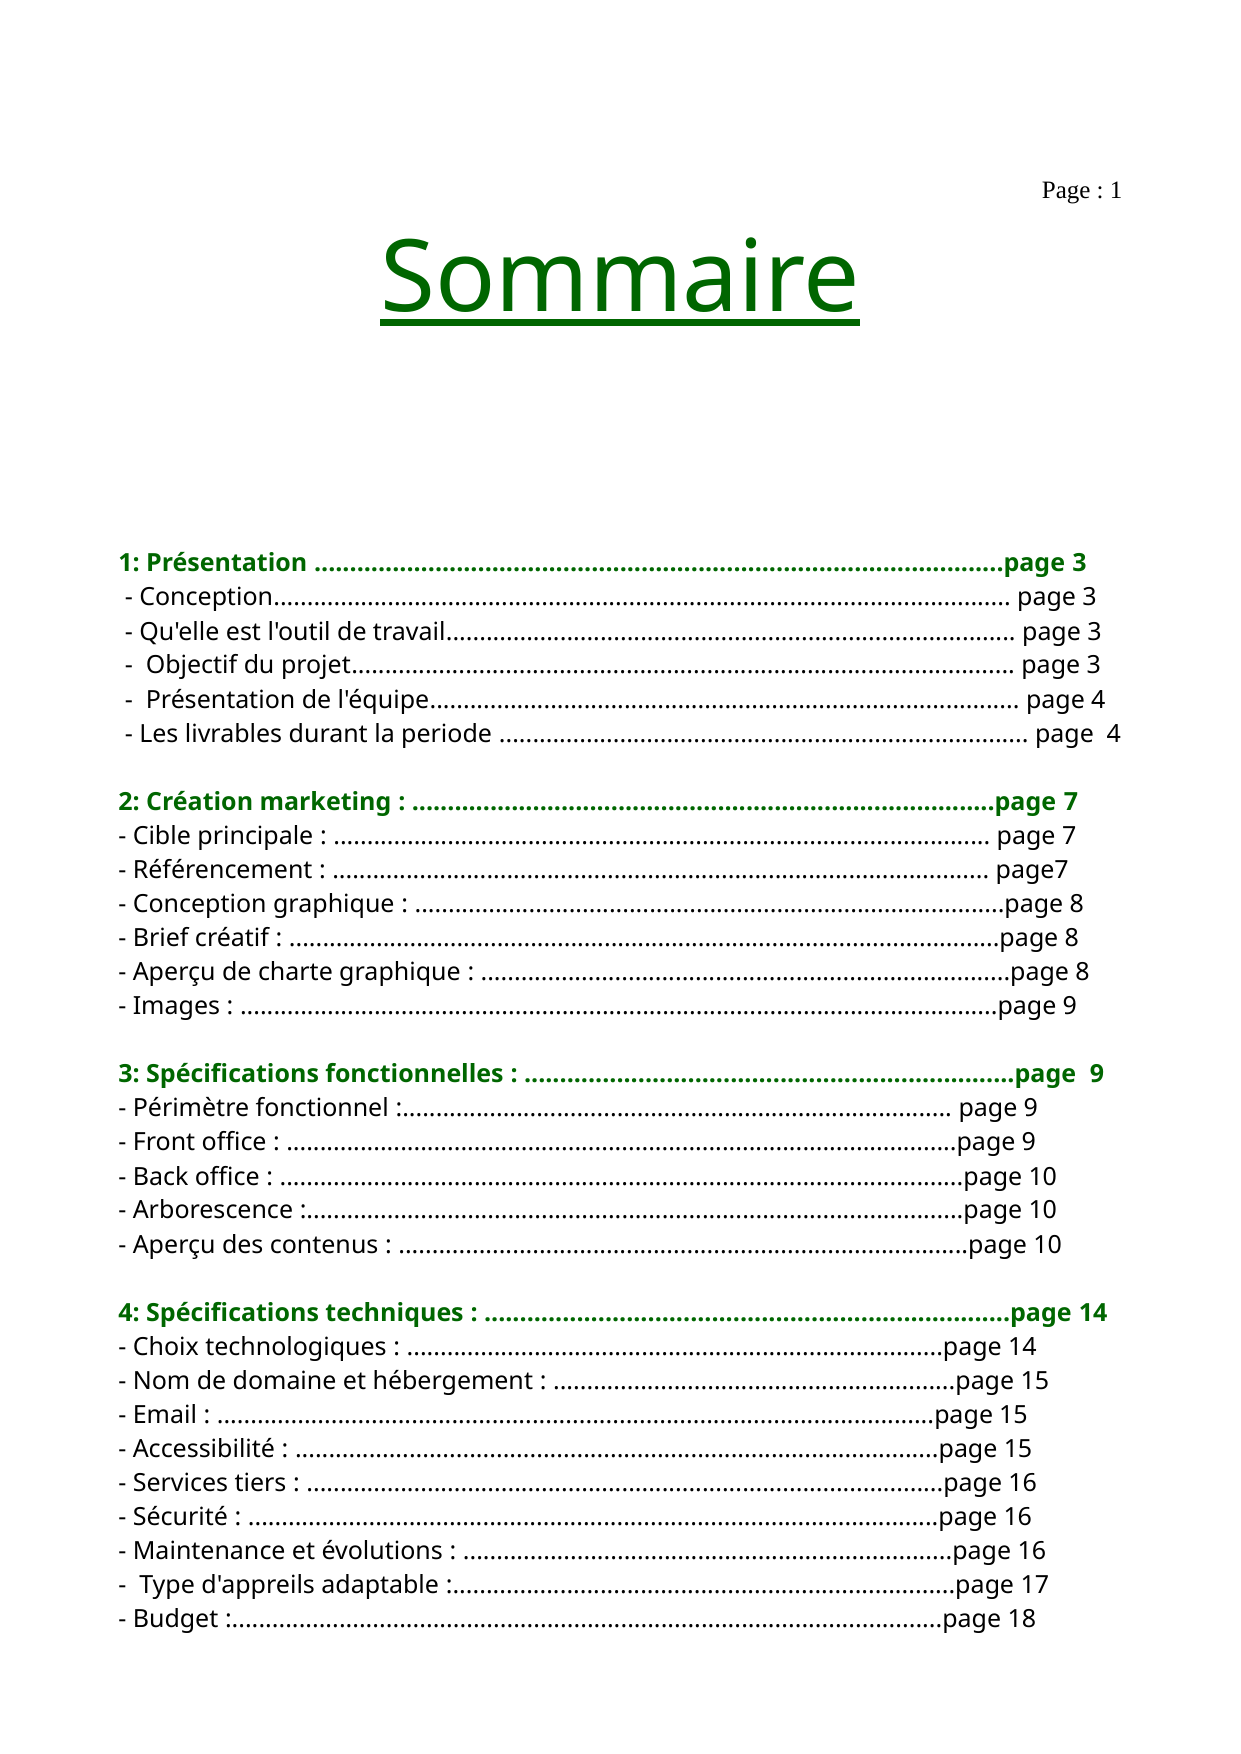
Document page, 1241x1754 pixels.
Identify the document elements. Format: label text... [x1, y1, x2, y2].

text - Référencement : .................................................................................................. page7 [118, 852, 1122, 886]
text - Nom de domaine et hébergement : ............................................................page 15 [118, 1362, 1122, 1397]
text Page : 1 [118, 176, 1122, 204]
text - Type d'appreils adaptable :...........................................................................page 17 [118, 1567, 1122, 1601]
text - Front office : ....................................................................................................page 9 [118, 1124, 1122, 1158]
text - Email : ...........................................................................................................page 15 [118, 1397, 1122, 1431]
text - Cible principale : .................................................................................................. page 7 [118, 817, 1122, 852]
text - Objectif du projet................................................................................................... page 3 [118, 647, 1122, 681]
text - Services tiers : ...............................................................................................page 16 [118, 1465, 1122, 1499]
text 3: Spécifications fonctionnelles : .....................................................................page 9 [118, 1056, 1122, 1090]
text - Brief créatif : ..........................................................................................................page 8 [118, 920, 1122, 954]
text - Périmètre fonctionnel :.................................................................................. page 9 [118, 1090, 1122, 1124]
text - Sécurité : .......................................................................................................page 16 [118, 1499, 1122, 1533]
text - Les livrables durant la periode ............................................................................... page 4 [118, 715, 1122, 749]
text - Back office : ......................................................................................................page 10 [118, 1158, 1122, 1192]
text - Aperçu des contenus : .....................................................................................page 10 [118, 1226, 1122, 1260]
text - Choix technologiques : ................................................................................page 14 [118, 1328, 1122, 1362]
text - Images : .................................................................................................................page 9 [118, 988, 1122, 1022]
text - Maintenance et évolutions : .........................................................................page 16 [118, 1533, 1122, 1567]
text - Présentation de l'équipe........................................................................................ page 4 [118, 681, 1122, 715]
text - Accessibilité : ................................................................................................page 15 [118, 1431, 1122, 1465]
text - Conception.............................................................................................................. page 3 [118, 579, 1122, 613]
text 1: Présentation .................................................................................................page 3 [118, 545, 1122, 579]
text 4: Spécifications techniques : ..........................................................................page 14 [118, 1294, 1122, 1328]
text - Budget :..........................................................................................................page 18 [118, 1601, 1122, 1635]
text - Qu'elle est l'outil de travail..................................................................................... page 3 [118, 613, 1122, 647]
text - Arborescence :..................................................................................................page 10 [118, 1192, 1122, 1226]
text Sommaire [118, 204, 1122, 341]
text - Aperçu de charte graphique : ...............................................................................page 8 [118, 954, 1122, 988]
text 2: Création marketing : ..................................................................................page 7 [118, 783, 1122, 817]
text - Conception graphique : ........................................................................................page 8 [118, 886, 1122, 920]
